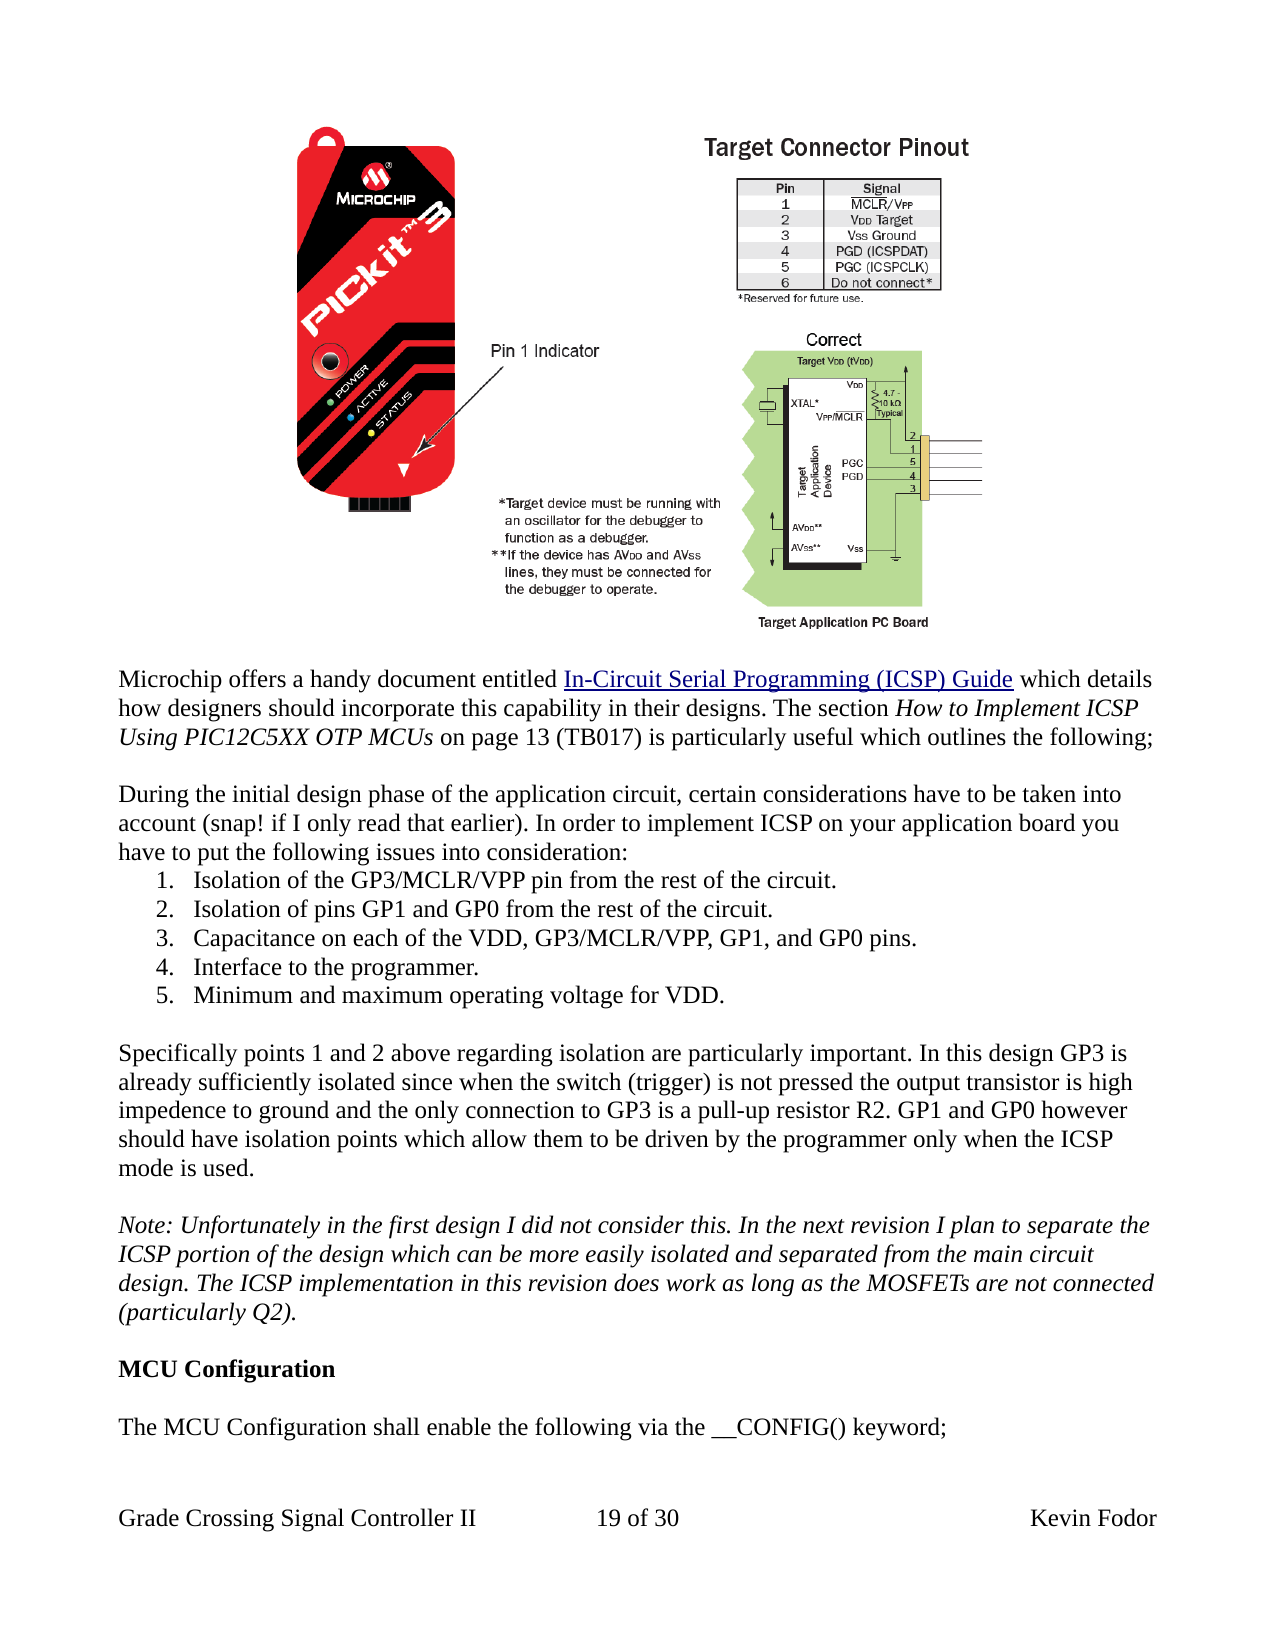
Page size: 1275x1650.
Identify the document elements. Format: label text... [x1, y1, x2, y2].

list Capacitance on each of the VDD, GP3/MCLR/VPP, GP1, and GP0 pins. [156, 923, 1157, 952]
text Microchip offers a handy document entitled In-Circuit Serial Programming (ICSP) Guide which details how designers should incorporate this capability in their designs. The section How to Implement ICSP Using PIC12C5XX OTP MCUs on page 13 (TB017) is particularly useful which outlines the following; [118, 664, 1157, 750]
list Minimum and maximum operating voltage for VDD. [156, 980, 1157, 1009]
text During the initial design phase of the application circuit, certain considerations have to be taken into account (snap! if I only read that earlier). In order to implement ICSP on your application board you have to put the following issues into consideration: [118, 779, 1157, 865]
list Interface to the programmer. [156, 952, 1157, 980]
text MCU Configuration [118, 1354, 1157, 1383]
list Isolation of pins GP1 and GP0 from the rest of the circuit. [156, 894, 1157, 923]
text The MCU Configuration shall enable the following via the __CONFIG() keyword; [118, 1412, 1157, 1440]
list Isolation of the GP3/MCLR/VPP pin from the rest of the circuit. [156, 865, 1157, 894]
text Specifically points 1 and 2 above regarding isolation are particularly important. In this design GP3 is already sufficiently isolated since when the switch (trigger) is not pressed the output transistor is high impedence to ground and the only connection to GP3 is a pull-up resistor R2. GP1 and GP0 however should have isolation points which allow them to be driven by the programmer only when the ICSP mode is used. [118, 1038, 1157, 1182]
text Note: Unfortunately in the first design I did not consider this. In the next revision I plan to separate the ICSP portion of the design which can be more easily isolated and separated from the main circuit design. The ICSP implementation in this revision does work as long as the MOSFETs are not connected (particularly Q2). [118, 1210, 1157, 1325]
